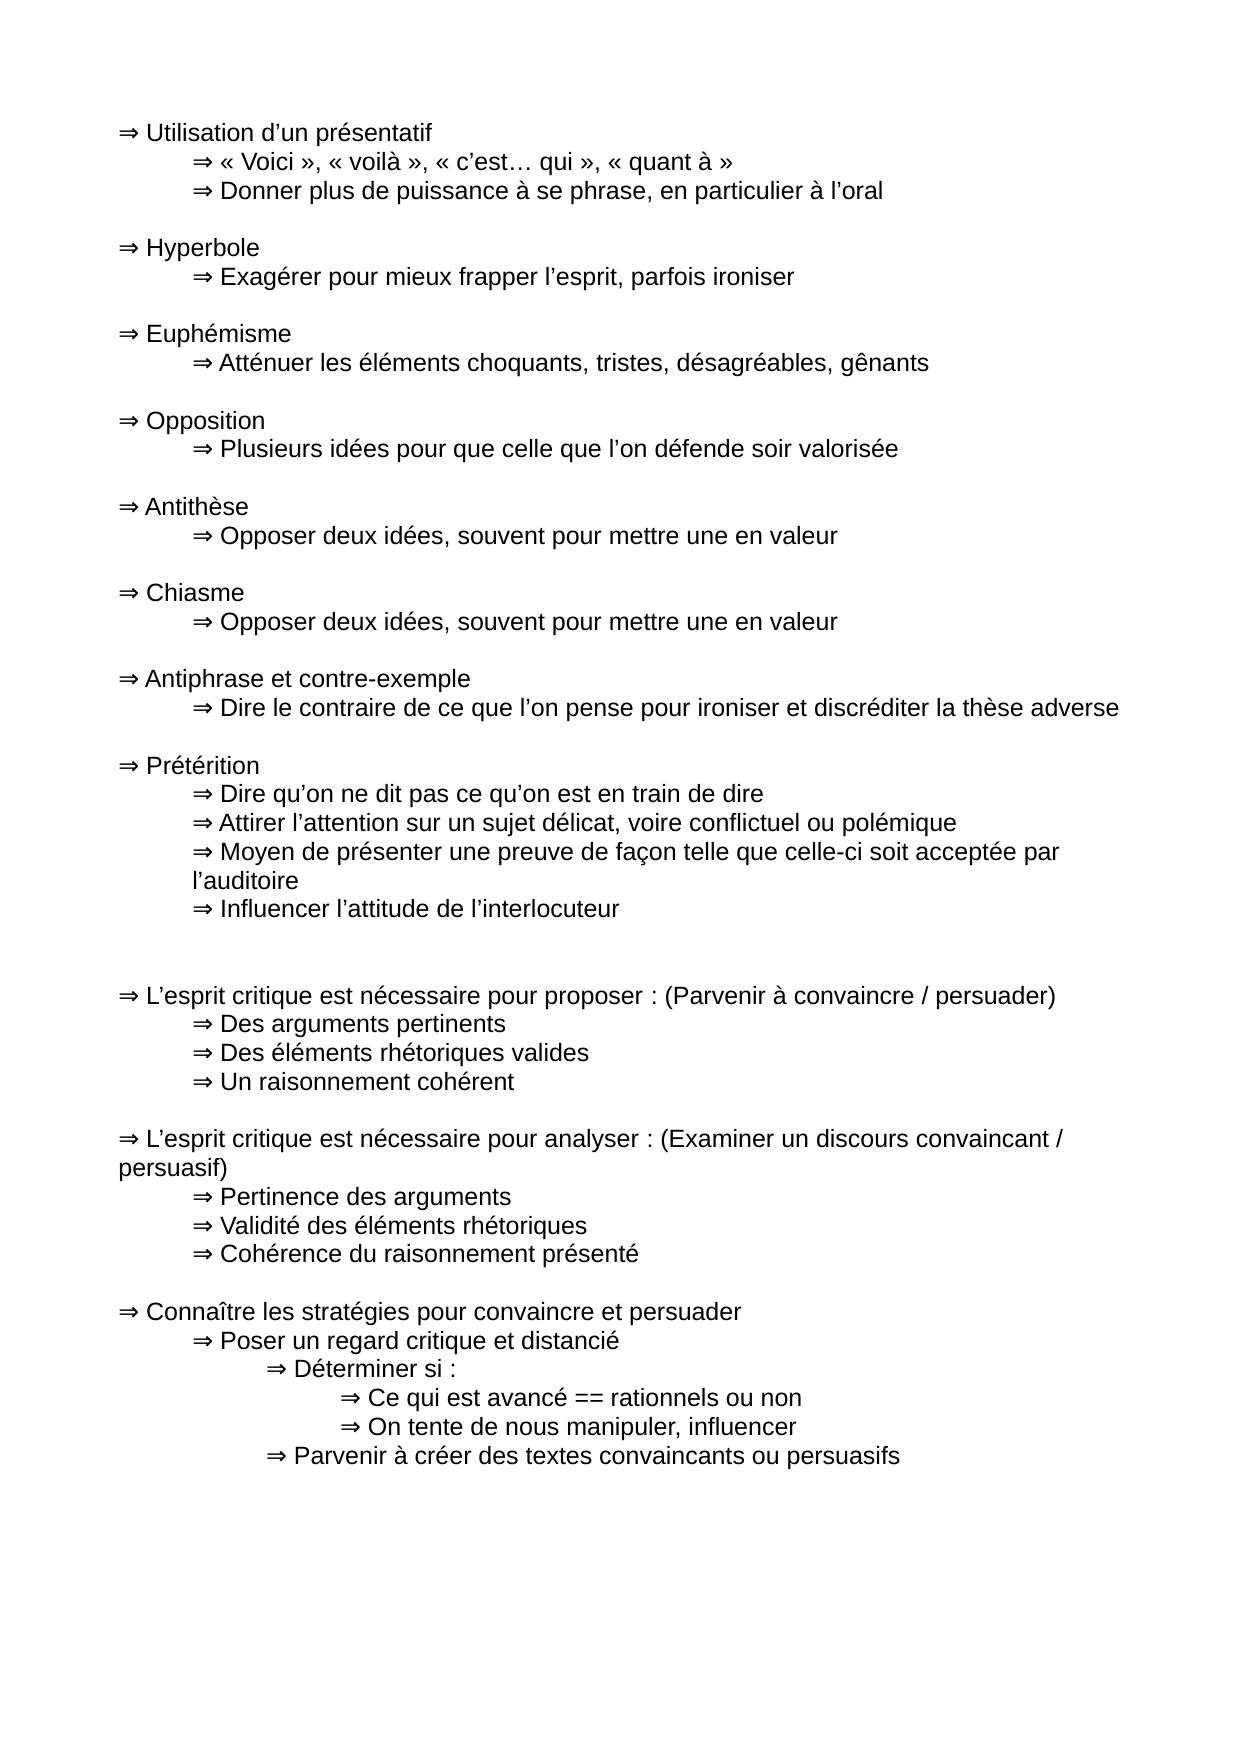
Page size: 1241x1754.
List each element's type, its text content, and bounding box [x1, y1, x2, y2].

text ⇒ « Voici », « voilà », « c’est… qui », « quant à » [118, 147, 1122, 176]
text ⇒ Cohérence du raisonnement présenté [118, 1239, 1122, 1268]
text ⇒ Moyen de présenter une preuve de façon telle que celle-ci soit acceptée par l’auditoire [118, 837, 1122, 894]
text ⇒ Poser un regard critique et distancié [118, 1326, 1122, 1354]
text ⇒ Des arguments pertinents [118, 1009, 1122, 1038]
text ⇒ Dire qu’on ne dit pas ce qu’on est en train de dire [118, 779, 1122, 808]
text ⇒ Influencer l’attitude de l’interlocuteur [118, 894, 1122, 923]
text ⇒ Ce qui est avancé == rationnels ou non [118, 1383, 1122, 1412]
text ⇒ Antithèse [118, 492, 1122, 521]
text ⇒ Attirer l’attention sur un sujet délicat, voire conflictuel ou polémique [118, 808, 1122, 837]
text ⇒ Hyperbole [118, 233, 1122, 262]
text ⇒ Euphémisme [118, 319, 1122, 348]
text ⇒ Des éléments rhétoriques valides [118, 1038, 1122, 1067]
text ⇒ Plusieurs idées pour que celle que l’on défende soir valorisée [118, 434, 1122, 463]
text ⇒ Antiphrase et contre-exemple [118, 664, 1122, 693]
text ⇒ On tente de nous manipuler, influencer [118, 1412, 1122, 1441]
text ⇒ Utilisation d’un présentatif [118, 118, 1122, 147]
text ⇒ Opposer deux idées, souvent pour mettre une en valeur [118, 607, 1122, 636]
text ⇒ Opposer deux idées, souvent pour mettre une en valeur [118, 521, 1122, 549]
text ⇒ Prétérition [118, 751, 1122, 779]
text ⇒ Opposition [118, 406, 1122, 434]
text ⇒ Déterminer si : [118, 1354, 1122, 1383]
text ⇒ L’esprit critique est nécessaire pour proposer : (Parvenir à convaincre / persuader) [118, 981, 1122, 1009]
text ⇒ Un raisonnement cohérent [118, 1067, 1122, 1096]
text ⇒ Connaître les stratégies pour convaincre et persuader [118, 1297, 1122, 1326]
text ⇒ L’esprit critique est nécessaire pour analyser : (Examiner un discours convaincant / persuasif) [118, 1124, 1122, 1182]
text ⇒ Exagérer pour mieux frapper l’esprit, parfois ironiser [118, 262, 1122, 291]
text ⇒ Atténuer les éléments choquants, tristes, désagréables, gênants [118, 348, 1122, 377]
text ⇒ Parvenir à créer des textes convaincants ou persuasifs [118, 1441, 1122, 1469]
text ⇒ Pertinence des arguments [118, 1182, 1122, 1211]
text ⇒ Donner plus de puissance à se phrase, en particulier à l’oral [118, 176, 1122, 204]
text ⇒ Dire le contraire de ce que l’on pense pour ironiser et discréditer la thèse adverse [118, 693, 1122, 722]
text ⇒ Chiasme [118, 578, 1122, 607]
text ⇒ Validité des éléments rhétoriques [118, 1211, 1122, 1239]
